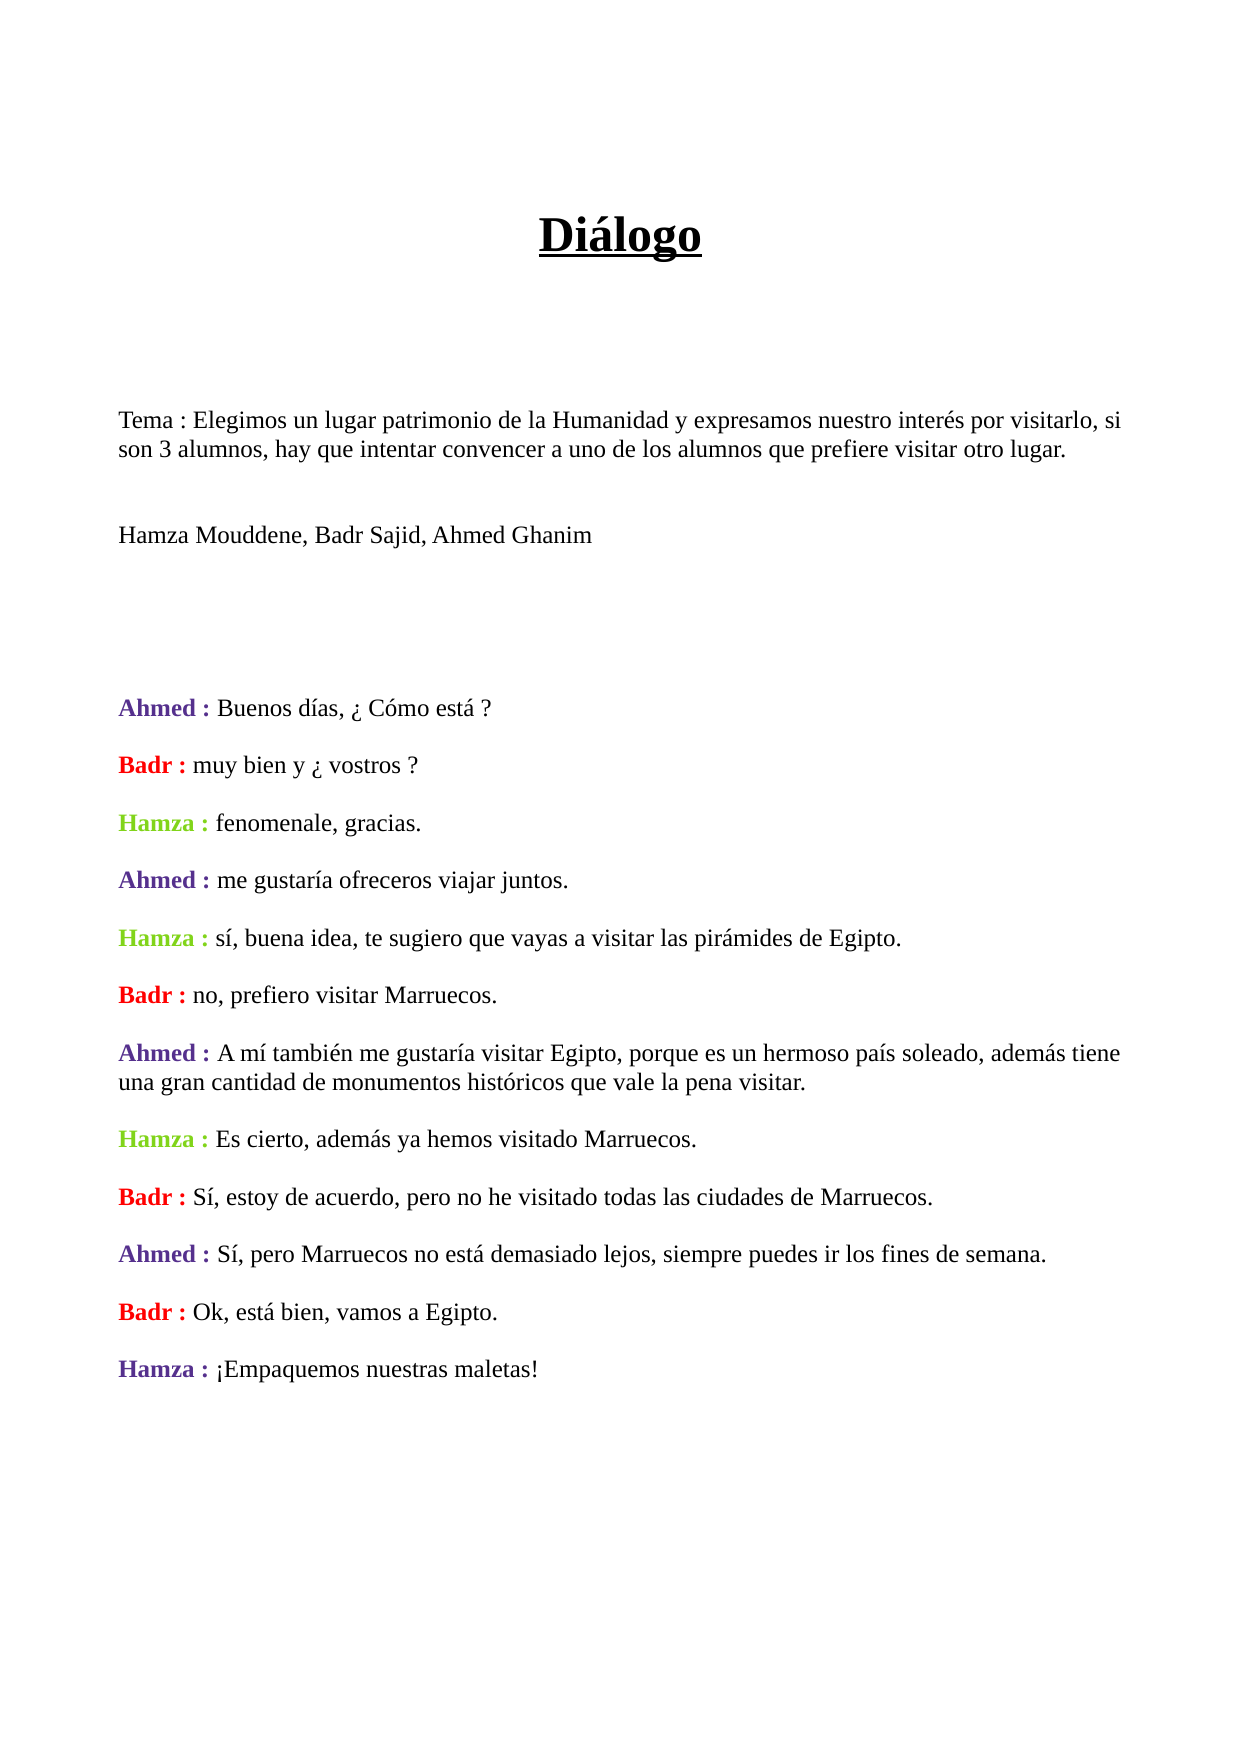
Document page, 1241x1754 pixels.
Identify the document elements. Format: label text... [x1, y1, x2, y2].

text Badr : muy bien y ¿ vostros ? [118, 751, 1122, 779]
text Tema : Elegimos un lugar patrimonio de la Humanidad y expresamos nuestro interés por visitarlo, si son 3 alumnos, hay que intentar convencer a uno de los alumnos que prefiere visitar otro lugar. [118, 406, 1122, 463]
text Hamza : Es cierto, además ya hemos visitado Marruecos. [118, 1124, 1122, 1153]
text Ahmed : Sí, pero Marruecos no está demasiado lejos, siempre puedes ir los fines de semana. [118, 1239, 1122, 1268]
text Badr : Sí, estoy de acuerdo, pero no he visitado todas las ciudades de Marruecos. [118, 1182, 1122, 1211]
text Hamza : fenomenale, gracias. [118, 808, 1122, 837]
text Hamza : sí, buena idea, te sugiero que vayas a visitar las pirámides de Egipto. [118, 923, 1122, 952]
text Badr : Ok, está bien, vamos a Egipto. [118, 1297, 1122, 1326]
text Hamza : ¡Empaquemos nuestras maletas! [118, 1354, 1122, 1383]
text Ahmed : A mí también me gustaría visitar Egipto, porque es un hermoso país soleado, además tiene una gran cantidad de monumentos históricos que vale la pena visitar. [118, 1038, 1122, 1096]
text Ahmed : me gustaría ofreceros viajar juntos. [118, 866, 1122, 894]
text Diálogo [118, 204, 1122, 262]
text Ahmed : Buenos días, ¿ Cómo está ? [118, 693, 1122, 722]
text Hamza Mouddene, Badr Sajid, Ahmed Ghanim [118, 521, 1122, 549]
text Badr : no, prefiero visitar Marruecos. [118, 981, 1122, 1009]
